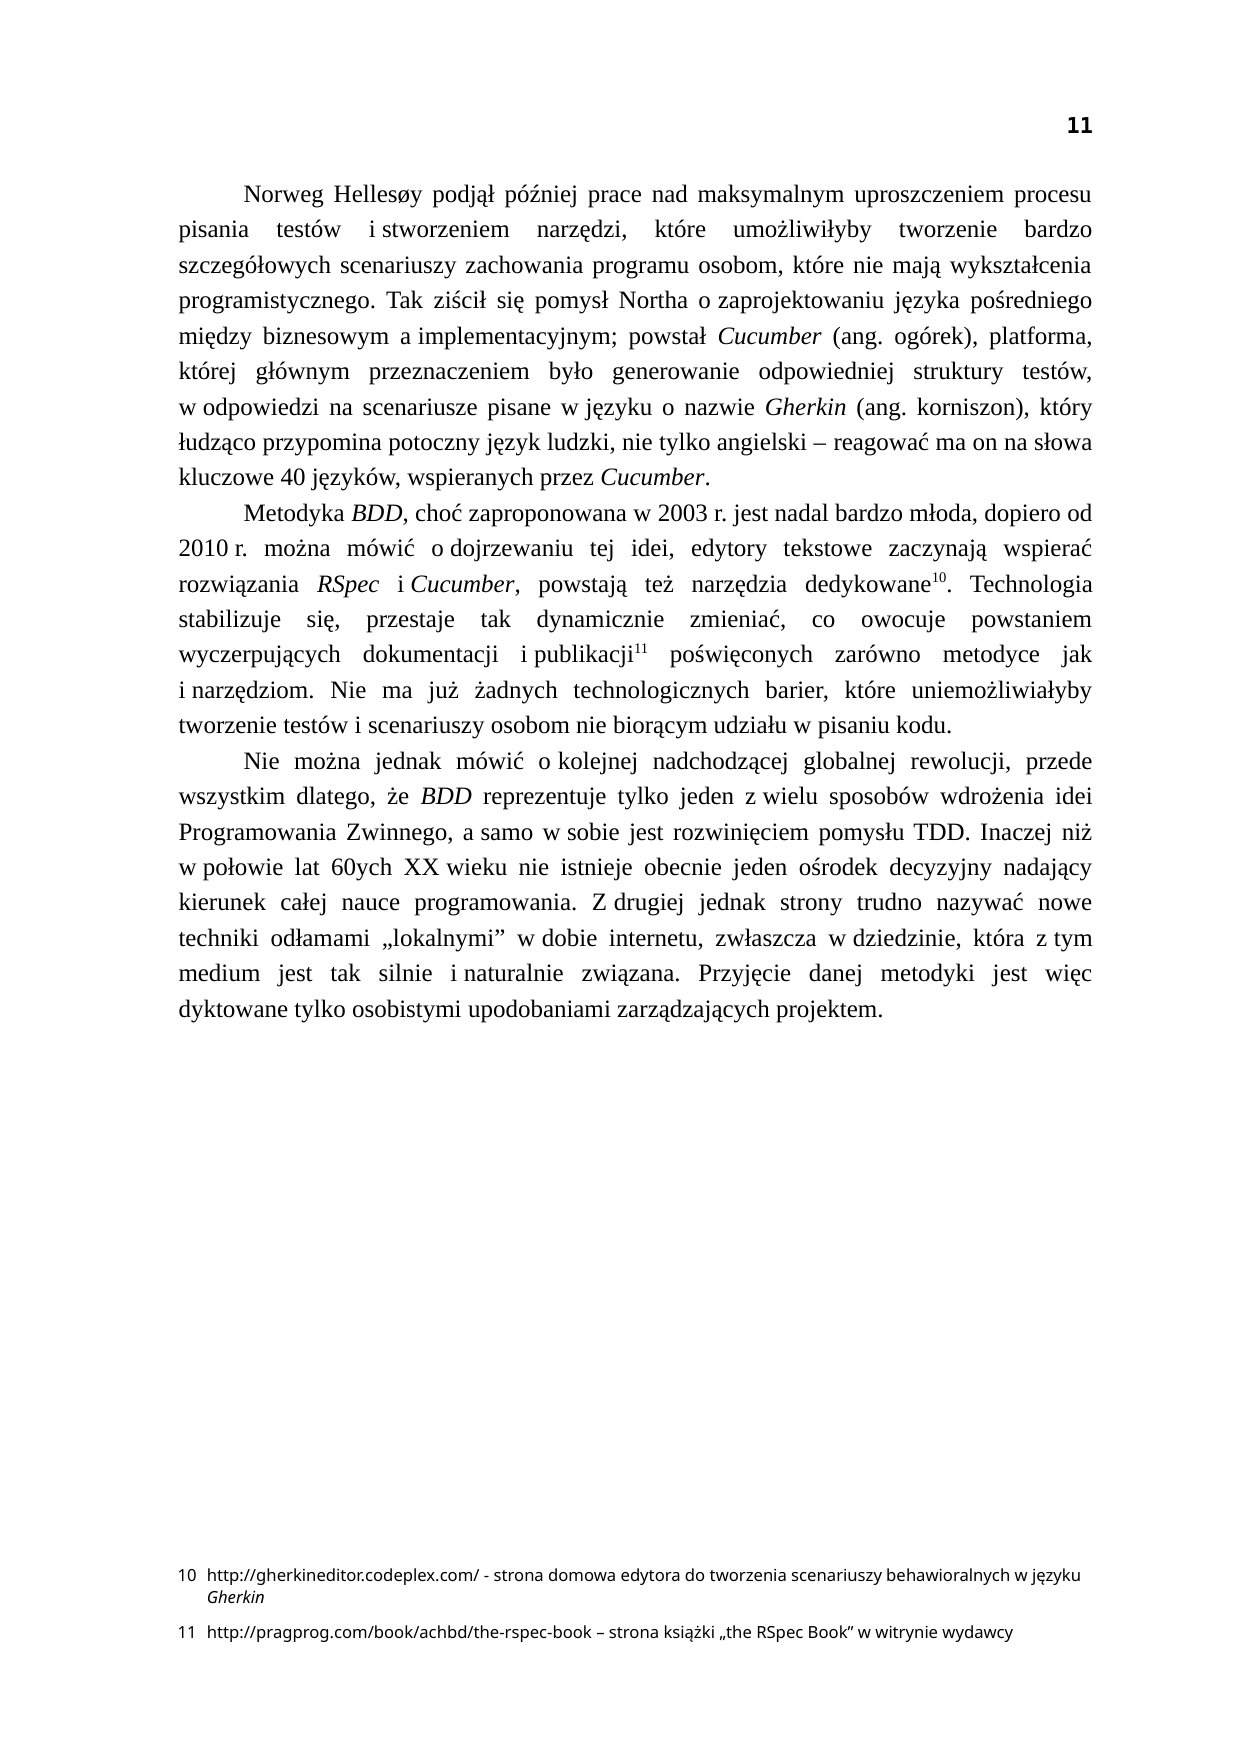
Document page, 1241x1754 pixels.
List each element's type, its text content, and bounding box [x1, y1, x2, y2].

text Norweg Hellesøy podjął później prace nad maksymalnym uproszczeniem procesu pisania testów i stworzeniem narzędzi, które umożliwiłyby tworzenie bardzo szczegółowych scenariuszy zachowania programu osobom, które nie mają wykształcenia programistycznego. Tak ziścił się pomysł Northa o zaprojektowaniu języka pośredniego między biznesowym a implementacyjnym; powstał Cucumber (ang. ogórek), platforma, której głównym przeznaczeniem było generowanie odpowiedniej struktury testów, w odpowiedzi na scenariusze pisane w języku o nazwie Gherkin (ang. korniszon), który łudząco przypomina potoczny język ludzki, nie tylko angielski – reagować ma on na słowa kluczowe 40 języków, wspieranych przez Cucumber. [178, 174, 1093, 493]
text http://pragprog.com/book/achbd/the-rspec-book – strona książki „the RSpec Book” w witrynie wydawcy [177, 1621, 1093, 1643]
text http://gherkineditor.codeplex.com/ - strona domowa edytora do tworzenia scenariuszy behawioralnych w języku Gherkin [177, 1563, 1093, 1609]
text Nie można jednak mówić o kolejnej nadchodzącej globalnej rewolucji, przede wszystkim dlatego, że BDD reprezentuje tylko jeden z wielu sposobów wdrożenia idei Programowania Zwinnego, a samo w sobie jest rozwinięciem pomysłu TDD. Inaczej niż w połowie lat 60ych XX wieku nie istnieje obecnie jeden ośrodek decyzyjny nadający kierunek całej nauce programowania. Z drugiej jednak strony trudno nazywać nowe techniki odłamami „lokalnymi” w dobie internetu, zwłaszcza w dziedzinie, która z tym medium jest tak silnie i naturalnie związana. Przyjęcie danej metodyki jest więc dyktowane tylko osobistymi upodobaniami zarządzających projektem. [178, 741, 1093, 1024]
text Metodyka BDD, choć zaproponowana w 2003 r. jest nadal bardzo młoda, dopiero od 2010 r. można mówić o dojrzewaniu tej idei, edytory tekstowe zaczynają wspierać rozwiązania RSpec i Cucumber, powstają też narzędzia dedykowane. Technologia stabilizuje się, przestaje tak dynamicznie zmieniać, co owocuje powstaniem wyczerpujących dokumentacji i publikacji poświęconych zarówno metodyce jak i narzędziom. Nie ma już żadnych technologicznych barier, które uniemożliwiałyby tworzenie testów i scenariuszy osobom nie biorącym udziału w pisaniu kodu. [178, 493, 1093, 741]
